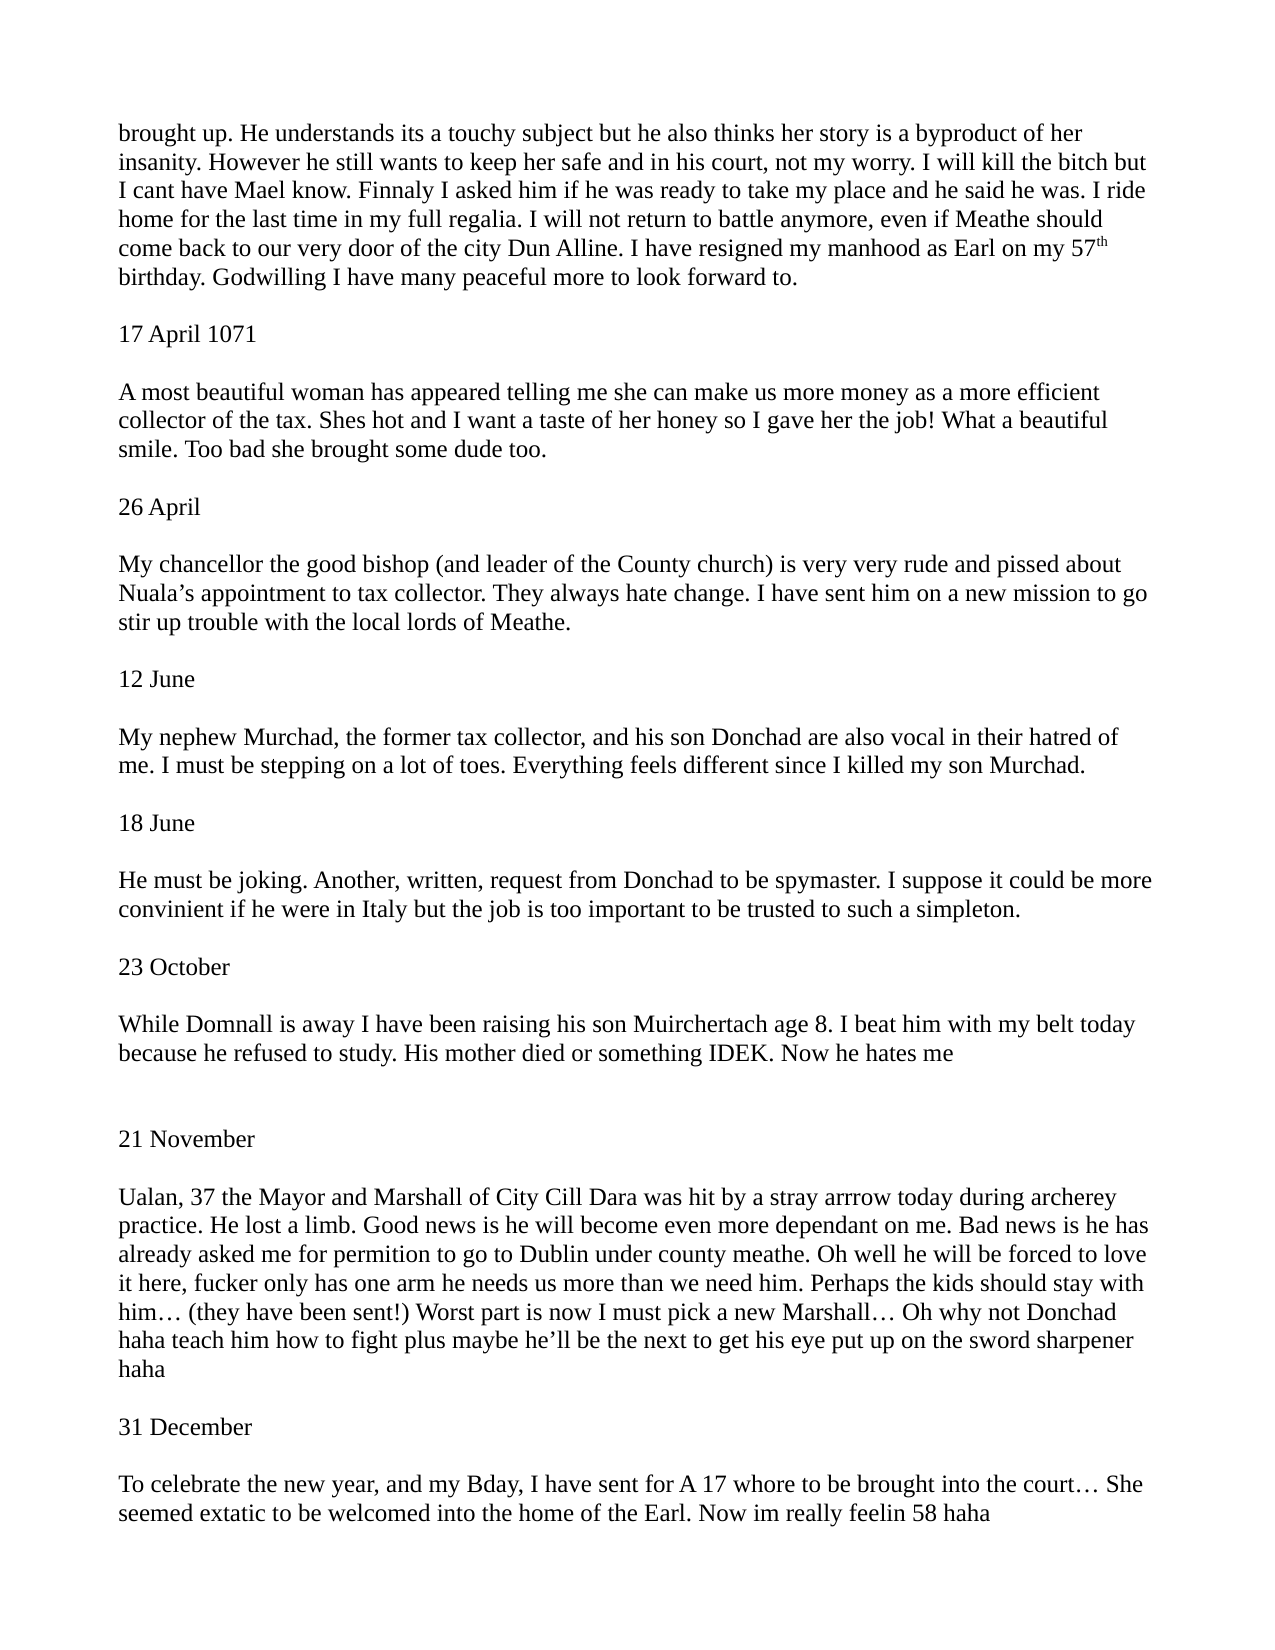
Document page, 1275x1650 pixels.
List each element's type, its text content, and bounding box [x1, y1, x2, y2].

text Ualan, 37 the Mayor and Marshall of City Cill Dara was hit by a stray arrrow today during archerey practice. He lost a limb. Good news is he will become even more dependant on me. Bad news is he has already asked me for permition to go to Dublin under county meathe. Oh well he will be forced to love it here, fucker only has one arm he needs us more than we need him. Perhaps the kids should stay with him… (they have been sent!) Worst part is now I must pick a new Marshall… Oh why not Donchad haha teach him how to fight plus maybe he’ll be the next to get his eye put up on the sword sharpener haha [118, 1182, 1157, 1383]
text While Domnall is away I have been raising his son Muirchertach age 8. I beat him with my belt today because he refused to study. His mother died or something IDEK. Now he hates me [118, 1009, 1157, 1067]
text To celebrate the new year, and my Bday, I have sent for A 17 whore to be brought into the court… She seemed extatic to be welcomed into the home of the Earl. Now im really feelin 58 haha [118, 1469, 1157, 1527]
text He must be joking. Another, written, request from Donchad to be spymaster. I suppose it could be more convinient if he were in Italy but the job is too important to be trusted to such a simpleton. [118, 866, 1157, 923]
text A most beautiful woman has appeared telling me she can make us more money as a more efficient collector of the tax. Shes hot and I want a taste of her honey so I gave her the job! What a beautiful smile. Too bad she brought some dude too. [118, 377, 1157, 463]
text 12 June [118, 664, 1157, 693]
text 26 April [118, 492, 1157, 521]
text 17 April 1071 [118, 319, 1157, 348]
text 18 June [118, 808, 1157, 837]
text 31 December [118, 1412, 1157, 1441]
text My chancellor the good bishop (and leader of the County church) is very very rude and pissed about Nuala’s appointment to tax collector. They always hate change. I have sent him on a new mission to go stir up trouble with the local lords of Meathe. [118, 549, 1157, 636]
text 21 November [118, 1124, 1157, 1153]
text brought up. He understands its a touchy subject but he also thinks her story is a byproduct of her insanity. However he still wants to keep her safe and in his court, not my worry. I will kill the bitch but I cant have Mael know. Finnaly I asked him if he was ready to take my place and he said he was. I ride home for the last time in my full regalia. I will not return to battle anymore, even if Meathe should come back to our very door of the city Dun Alline. I have resigned my manhood as Earl on my 57th birthday. Godwilling I have many peaceful more to look forward to. [118, 118, 1157, 291]
text My nephew Murchad, the former tax collector, and his son Donchad are also vocal in their hatred of me. I must be stepping on a lot of toes. Everything feels different since I killed my son Murchad. [118, 722, 1157, 779]
text 23 October [118, 952, 1157, 981]
